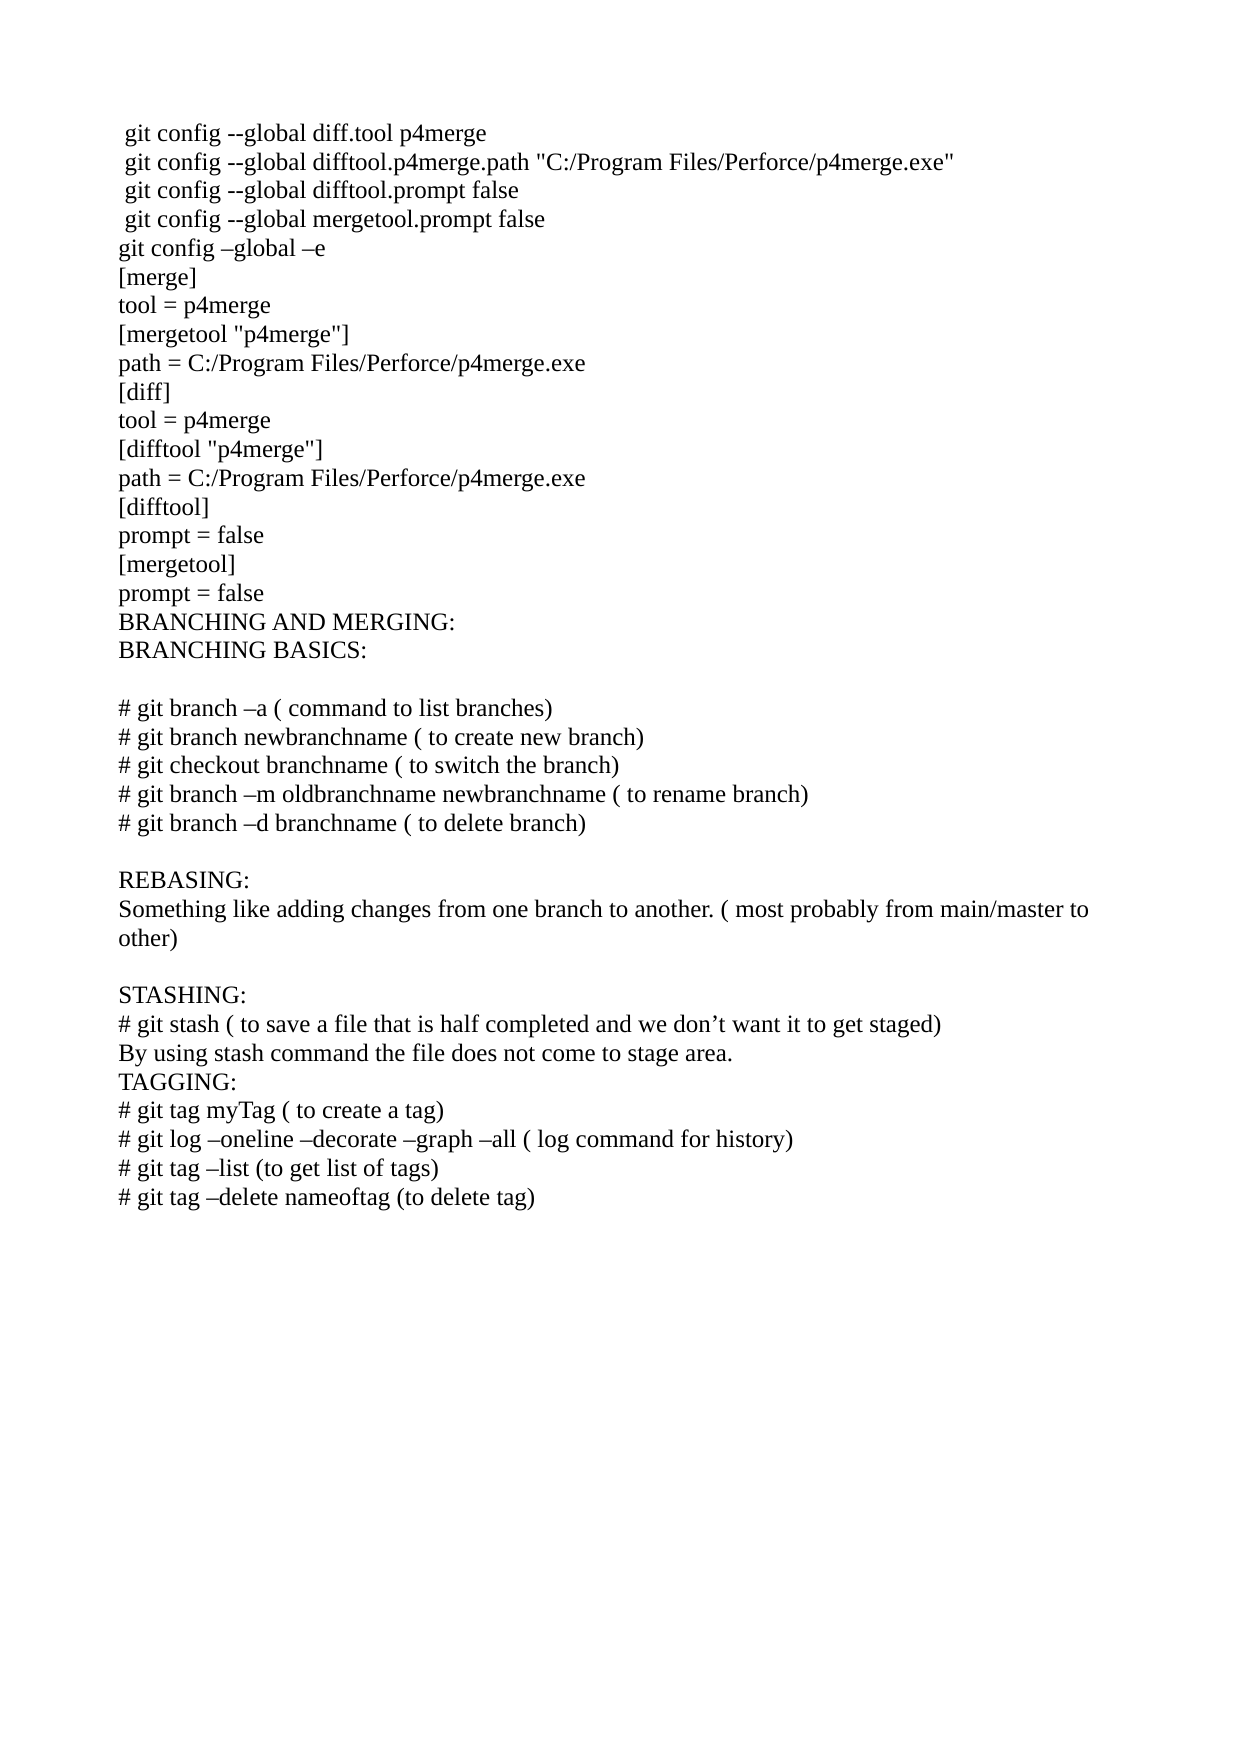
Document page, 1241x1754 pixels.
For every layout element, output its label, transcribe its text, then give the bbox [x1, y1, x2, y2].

text BRANCHING AND MERGING: [118, 607, 1122, 636]
text # git tag –delete nameoftag (to delete tag) [118, 1182, 1122, 1211]
text prompt = false [118, 578, 1122, 607]
text # git tag myTag ( to create a tag) [118, 1096, 1122, 1124]
text BRANCHING BASICS: [118, 636, 1122, 664]
text path = C:/Program Files/Perforce/p4merge.exe [118, 463, 1122, 492]
text # git checkout branchname ( to switch the branch) [118, 751, 1122, 779]
text [diff] [118, 377, 1122, 406]
text git config --global mergetool.prompt false [118, 204, 1122, 233]
text Something like adding changes from one branch to another. ( most probably from main/master to other) [118, 894, 1122, 952]
text REBASING: [118, 866, 1122, 894]
text STASHING: [118, 981, 1122, 1009]
text git config –global –e [118, 233, 1122, 262]
text # git stash ( to save a file that is half completed and we don’t want it to get staged) [118, 1009, 1122, 1038]
text # git tag –list (to get list of tags) [118, 1153, 1122, 1182]
text TAGGING: [118, 1067, 1122, 1096]
text prompt = false [118, 521, 1122, 549]
text git config --global difftool.p4merge.path "C:/Program Files/Perforce/p4merge.exe" [118, 147, 1122, 176]
text # git branch –m oldbranchname newbranchname ( to rename branch) [118, 779, 1122, 808]
text # git branch –d branchname ( to delete branch) [118, 808, 1122, 837]
text # git log –oneline –decorate –graph –all ( log command for history) [118, 1124, 1122, 1153]
text path = C:/Program Files/Perforce/p4merge.exe [118, 348, 1122, 377]
text # git branch –a ( command to list branches) [118, 693, 1122, 722]
text git config --global difftool.prompt false [118, 176, 1122, 204]
text [difftool "p4merge"] [118, 434, 1122, 463]
text [difftool] [118, 492, 1122, 521]
text git config --global diff.tool p4merge [118, 118, 1122, 147]
text [mergetool] [118, 549, 1122, 578]
text # git branch newbranchname ( to create new branch) [118, 722, 1122, 751]
text By using stash command the file does not come to stage area. [118, 1038, 1122, 1067]
text tool = p4merge [118, 406, 1122, 434]
text tool = p4merge [118, 291, 1122, 319]
text [mergetool "p4merge"] [118, 319, 1122, 348]
text [merge] [118, 262, 1122, 291]
